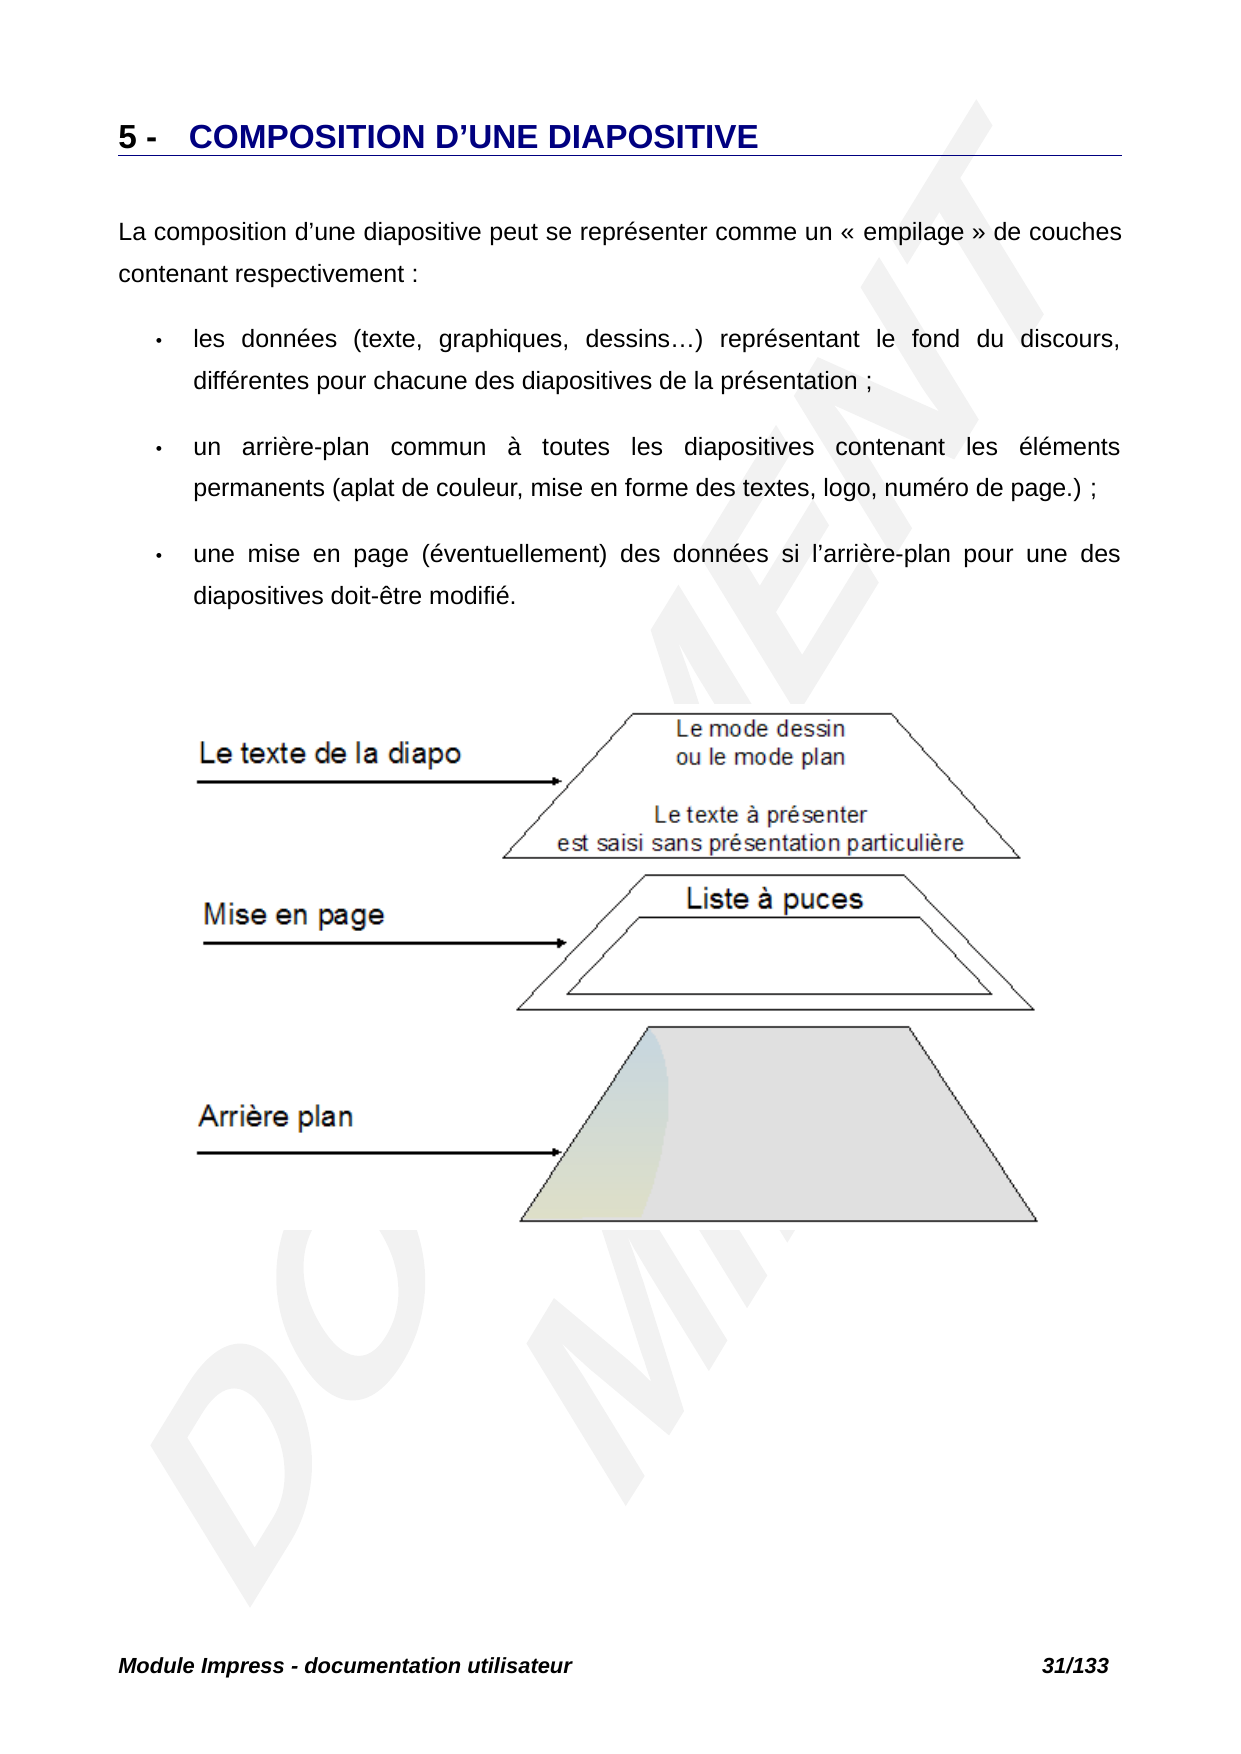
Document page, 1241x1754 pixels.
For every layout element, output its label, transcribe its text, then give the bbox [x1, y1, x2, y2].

list un arrière-plan commun à toutes les diapositives contenant les éléments permanents (aplat de couleur, mise en forme des textes, logo, numéro de page.) ; [156, 432, 1122, 502]
list une mise en page (éventuellement) des données si l’arrière-plan pour une des diapositives doit-être modifié. [156, 540, 1122, 609]
subtitle Composition d’une diapositive [118, 118, 1122, 155]
text La composition d’une diapositive peut se représenter comme un « empilage » de couches contenant respectivement : [118, 217, 1122, 287]
picture [192, 704, 1049, 1230]
list les données (texte, graphiques, dessins…) représentant le fond du discours, différentes pour chacune des diapositives de la présentation ; [156, 325, 1122, 395]
